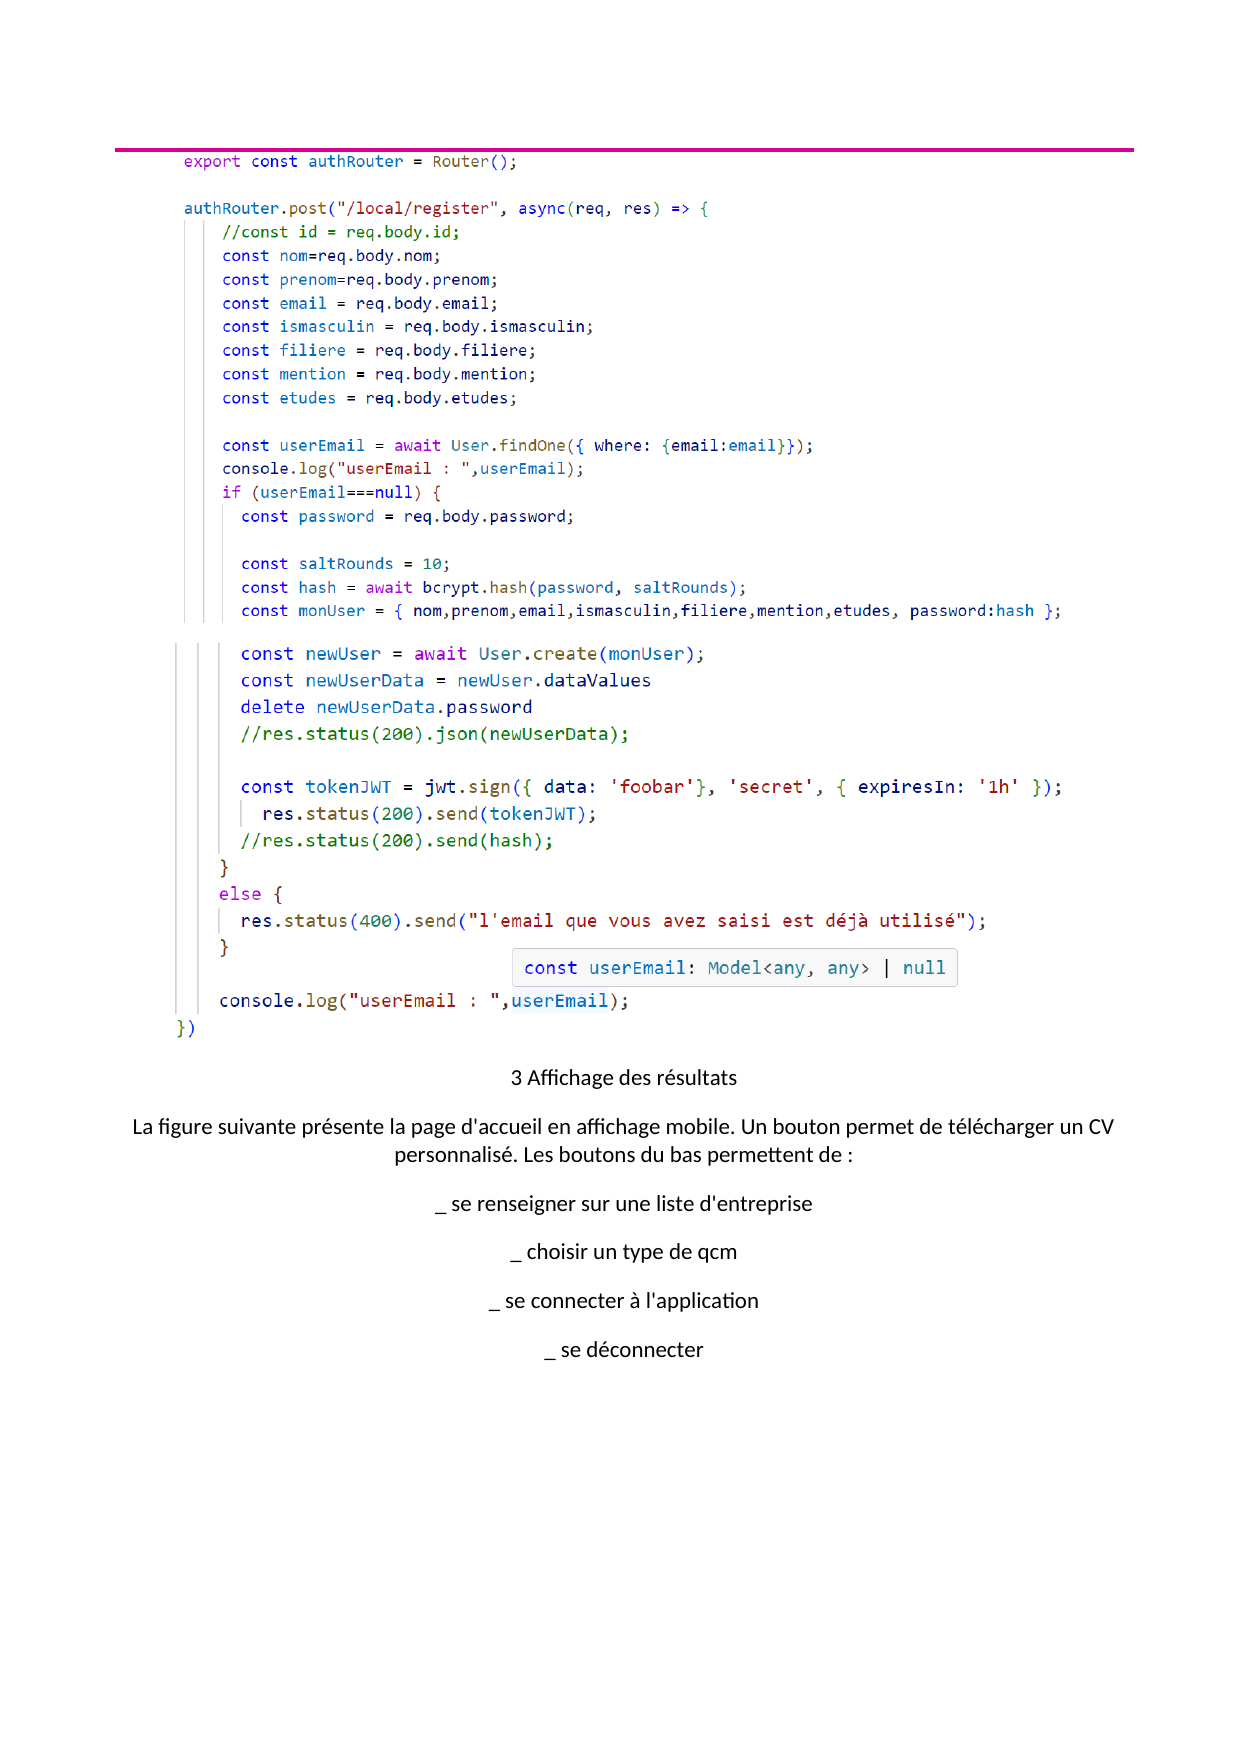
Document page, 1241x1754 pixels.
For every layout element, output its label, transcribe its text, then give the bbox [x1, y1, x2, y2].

table_cell 3 Affichage des résultats La figure suivante présente la page d'accueil en affichage mobile. Un bouton permet de télécharger un CV personnalisé. Les boutons du bas permettent de : _ se renseigner sur une liste d'entreprise _ choisir un type de qcm _ se connecter à l'application _ se déconnecter [115, 152, 1133, 1384]
